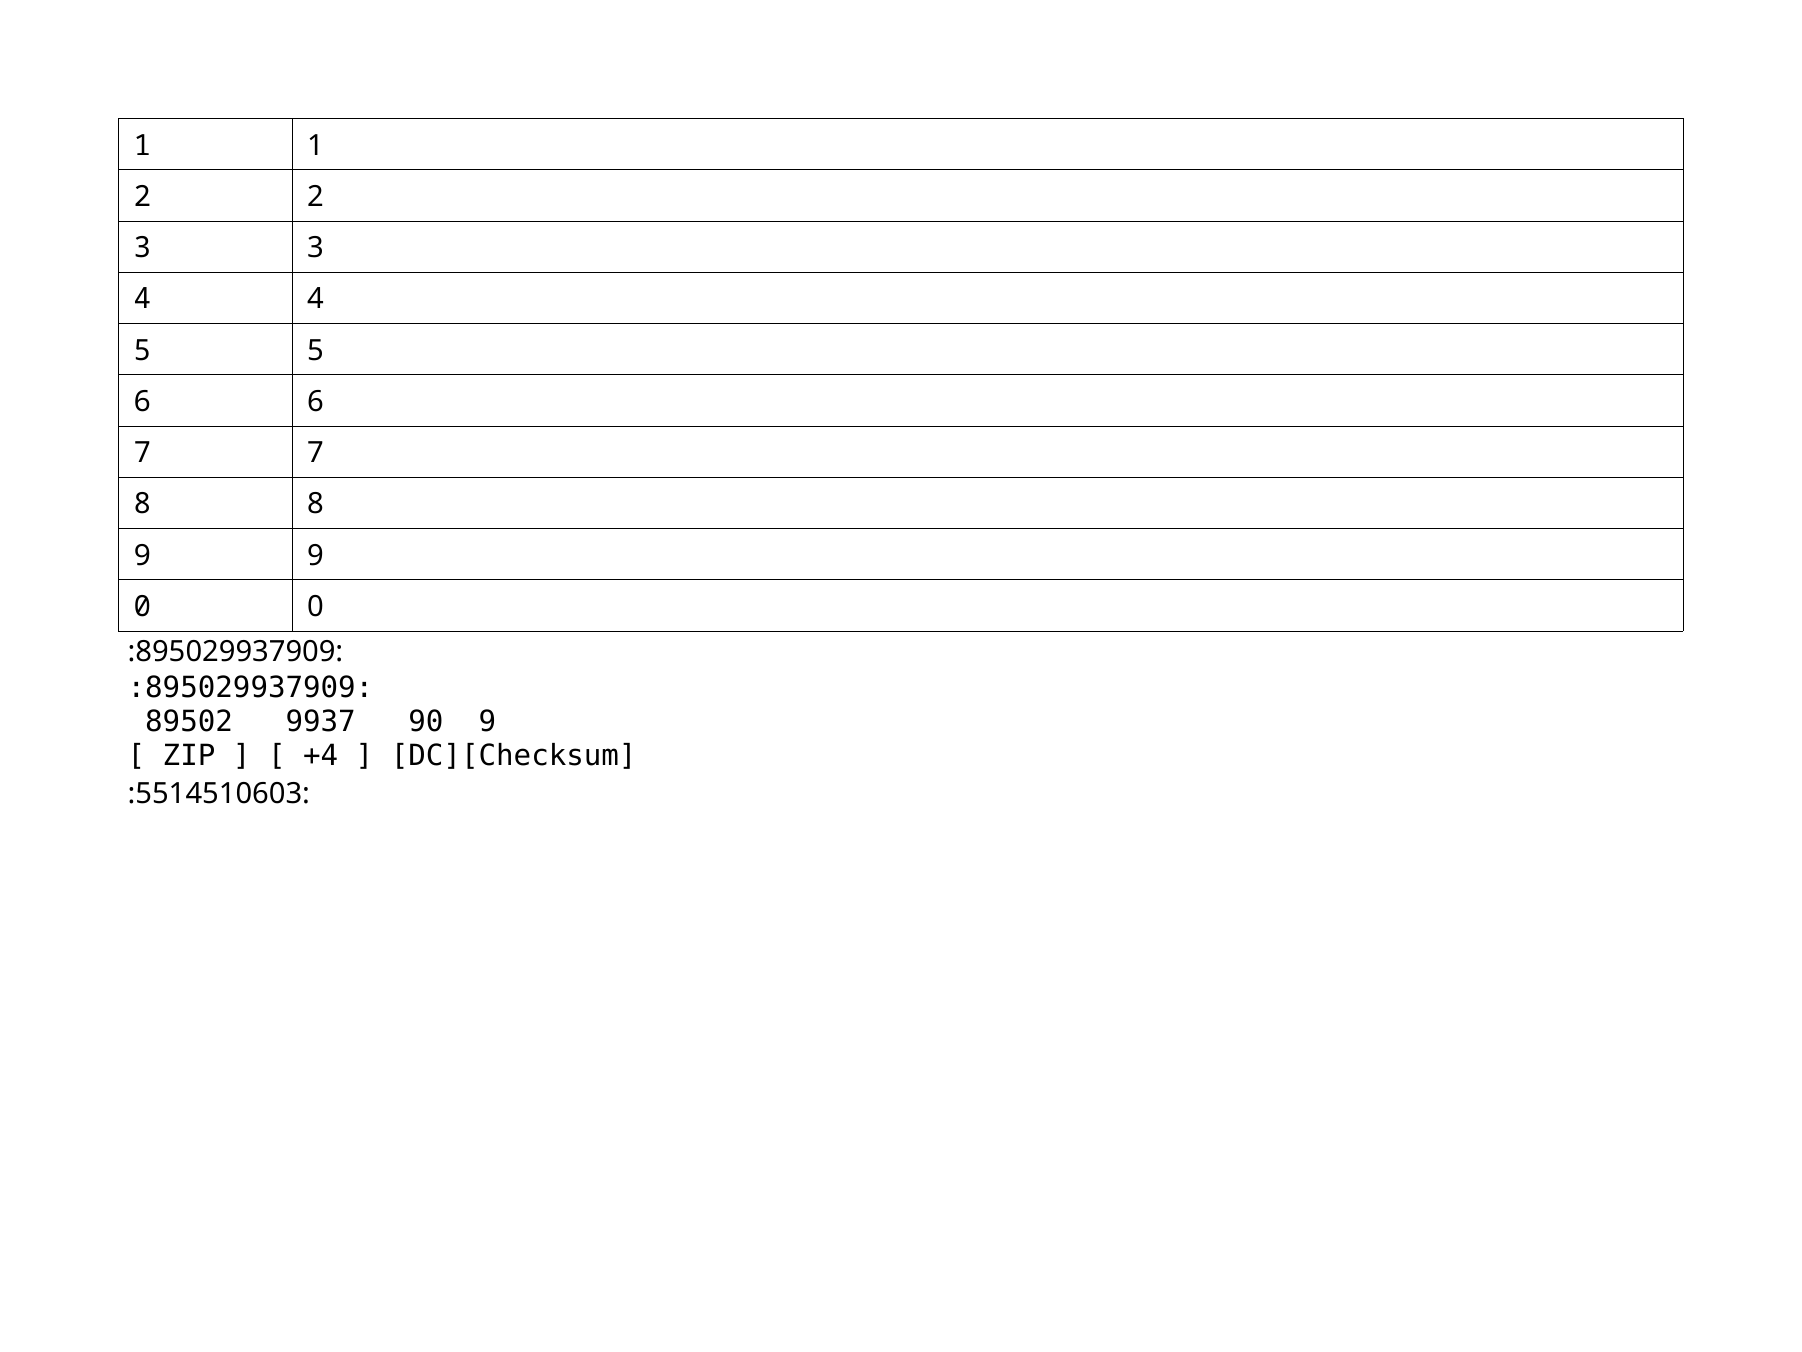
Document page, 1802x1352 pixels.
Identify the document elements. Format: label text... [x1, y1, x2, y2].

text 89502 9937 90 9 [127, 704, 1683, 738]
text :895029937909: [127, 632, 1683, 670]
table_cell 8 [119, 478, 292, 528]
text :5514510603: [127, 772, 1683, 812]
table_cell 9 [293, 529, 1683, 579]
table_cell 7 [293, 427, 1683, 477]
table_cell 3 [293, 222, 1683, 272]
text [ ZIP ] [ +4 ] [DC][Checksum] [127, 738, 1683, 772]
table_cell 2 [293, 170, 1683, 221]
table_cell 9 [119, 529, 292, 579]
table_cell 0 [293, 580, 1683, 631]
table_cell 5 [119, 324, 292, 374]
table_cell 6 [293, 375, 1683, 426]
table_cell 8 [293, 478, 1683, 528]
table_cell 0 [119, 580, 292, 631]
text :895029937909: [127, 670, 1683, 704]
table_header 1 [293, 119, 1683, 169]
table_cell 2 [119, 170, 292, 221]
table_cell 5 [293, 324, 1683, 374]
table_cell 7 [119, 427, 292, 477]
table_header 1 [119, 119, 292, 169]
table_cell 6 [119, 375, 292, 426]
table_cell 4 [119, 273, 292, 323]
table_cell 4 [293, 273, 1683, 323]
table_cell 3 [119, 222, 292, 272]
